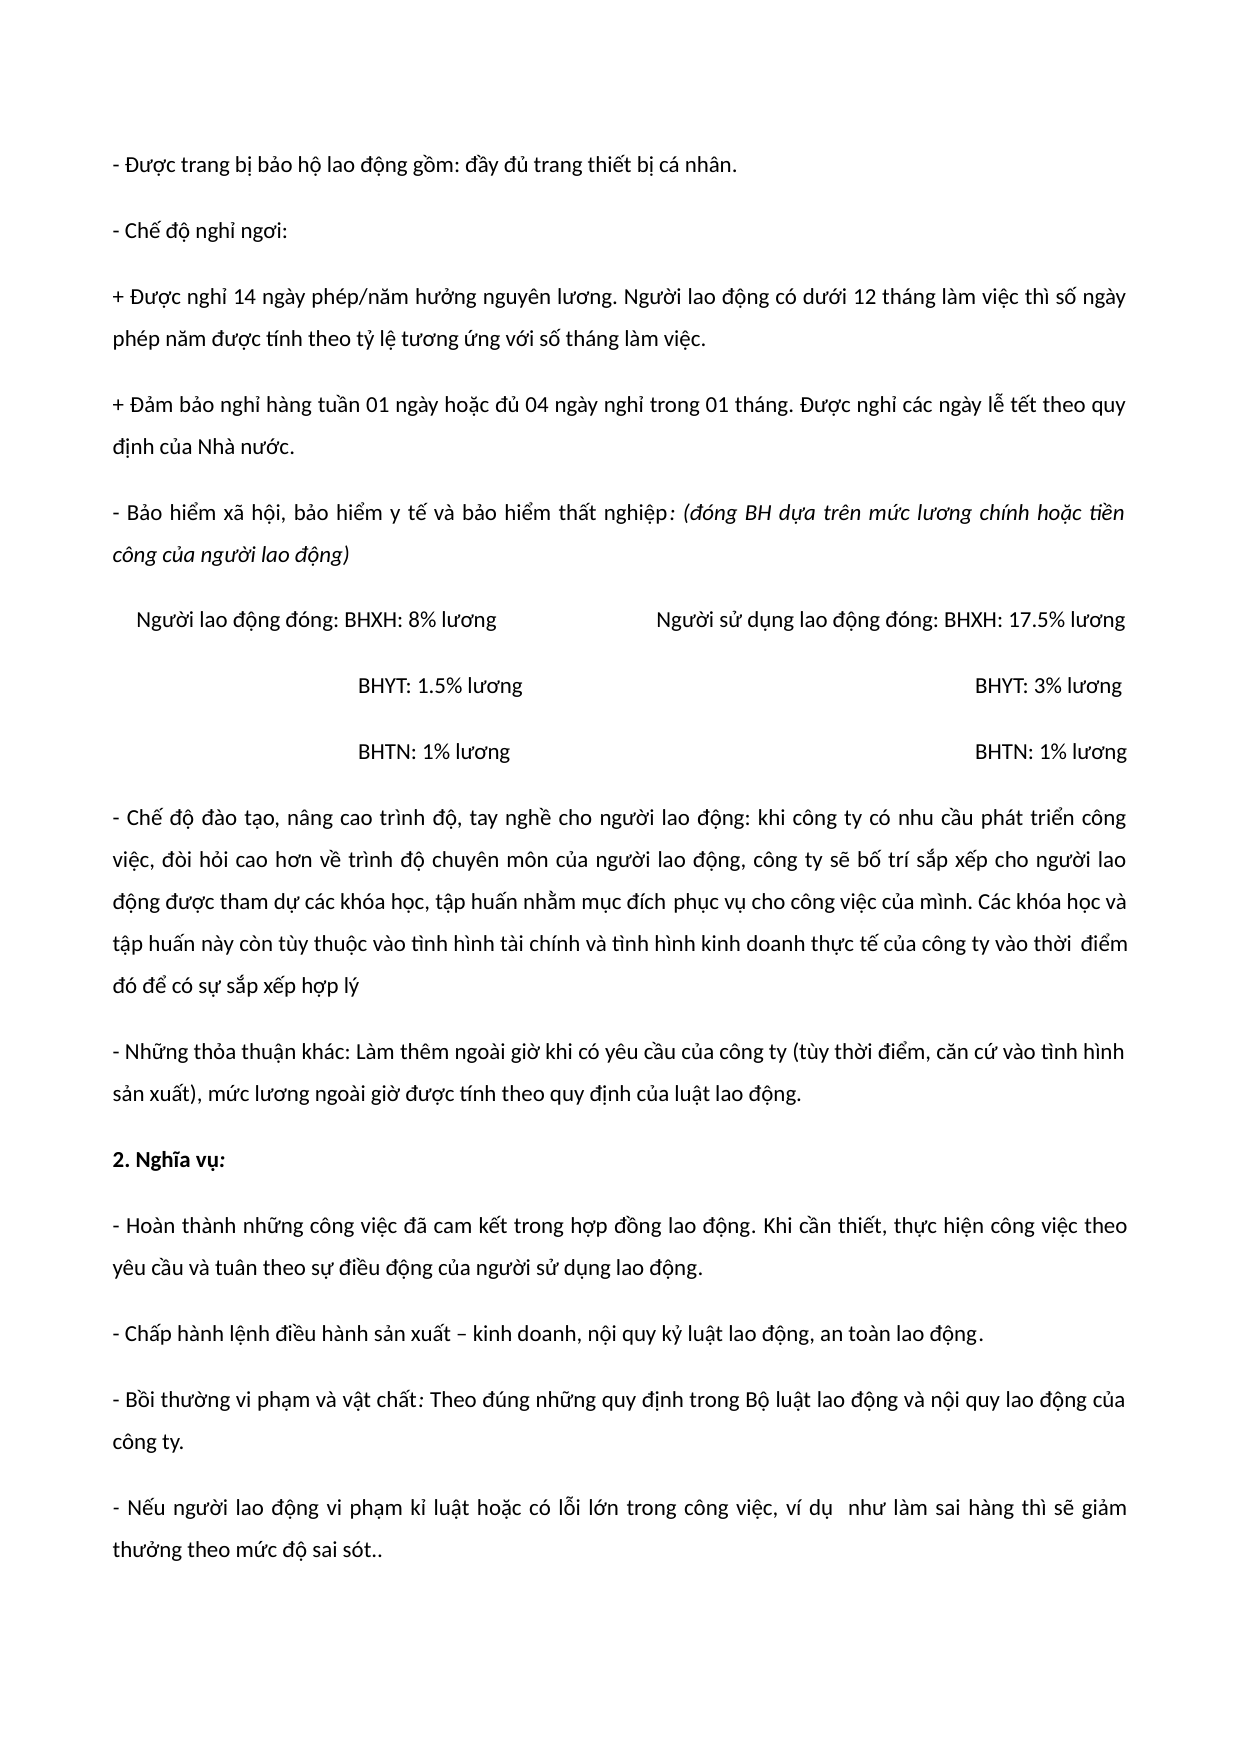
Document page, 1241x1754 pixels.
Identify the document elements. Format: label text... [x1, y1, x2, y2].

text - Hoàn thành những công việc đã cam kết trong hợp đồng lao động. Khi cần thiết, thực hiện công việc theo yêu cầu và tuân theo sự điều động của người sử dụng lao động. [112, 1211, 1128, 1281]
text - Chế độ đào tạo, nâng cao trình độ, tay nghề cho người lao động: khi công ty có nhu cầu phát triển công việc, đòi hỏi cao hơn về trình độ chuyên môn của người lao động, công ty sẽ bố trí sắp xếp cho người lao động được tham dự các khóa học, tập huấn nhằm mục đích phục vụ cho công việc của mình. Các khóa học và tập huấn này còn tùy thuộc vào tình hình tài chính và tình hình kinh doanh thực tế của công ty vào thời điểm đó để có sự sắp xếp hợp lý [112, 803, 1128, 999]
text - Chấp hành lệnh điều hành sản xuất – kinh doanh, nội quy kỷ luật lao động, an toàn lao động. [112, 1319, 1128, 1347]
text + Được nghỉ 14 ngày phép/năm hưởng nguyên lương. Người lao động có dưới 12 tháng làm việc thì số ngày phép năm được tính theo tỷ lệ tương ứng với số tháng làm việc. [112, 282, 1128, 352]
text BHTN: 1% lương BHTN: 1% lương [262, 737, 1128, 766]
text - Bồi thường vi phạm và vật chất: Theo đúng những quy định trong Bộ luật lao động và nội quy lao động của công ty. [112, 1385, 1128, 1455]
text Người lao động đóng: BHXH: 8% lương Người sử dụng lao động đóng: BHXH: 17.5% lương [112, 606, 1128, 634]
text - Được trang bị bảo hộ lao động gồm: đầy đủ trang thiết bị cá nhân. [112, 150, 1128, 178]
text - Nếu người lao động vi phạm kỉ luật hoặc có lỗi lớn trong công việc, ví dụ như làm sai hàng thì sẽ giảm thưởng theo mức độ sai sót.. [112, 1493, 1128, 1563]
text + Đảm bảo nghỉ hàng tuần 01 ngày hoặc đủ 04 ngày nghỉ trong 01 tháng. Được nghỉ các ngày lễ tết theo quy định của Nhà nước. [112, 390, 1128, 460]
text - Bảo hiểm xã hội, bảo hiểm y tế và bảo hiểm thất nghiệp: (đóng BH dựa trên mức lương chính hoặc tiền công của người lao động) [112, 498, 1128, 568]
text - Những thỏa thuận khác: Làm thêm ngoài giờ khi có yêu cầu của công ty (tùy thời điểm, căn cứ vào tình hình sản xuất), mức lương ngoài giờ được tính theo quy định của luật lao động. [112, 1037, 1128, 1107]
text - Chế độ nghỉ ngơi: [112, 216, 1128, 244]
text 2. Nghĩa vụ: [112, 1145, 1128, 1173]
text BHYT: 1.5% lương BHYT: 3% lương [337, 672, 1128, 699]
